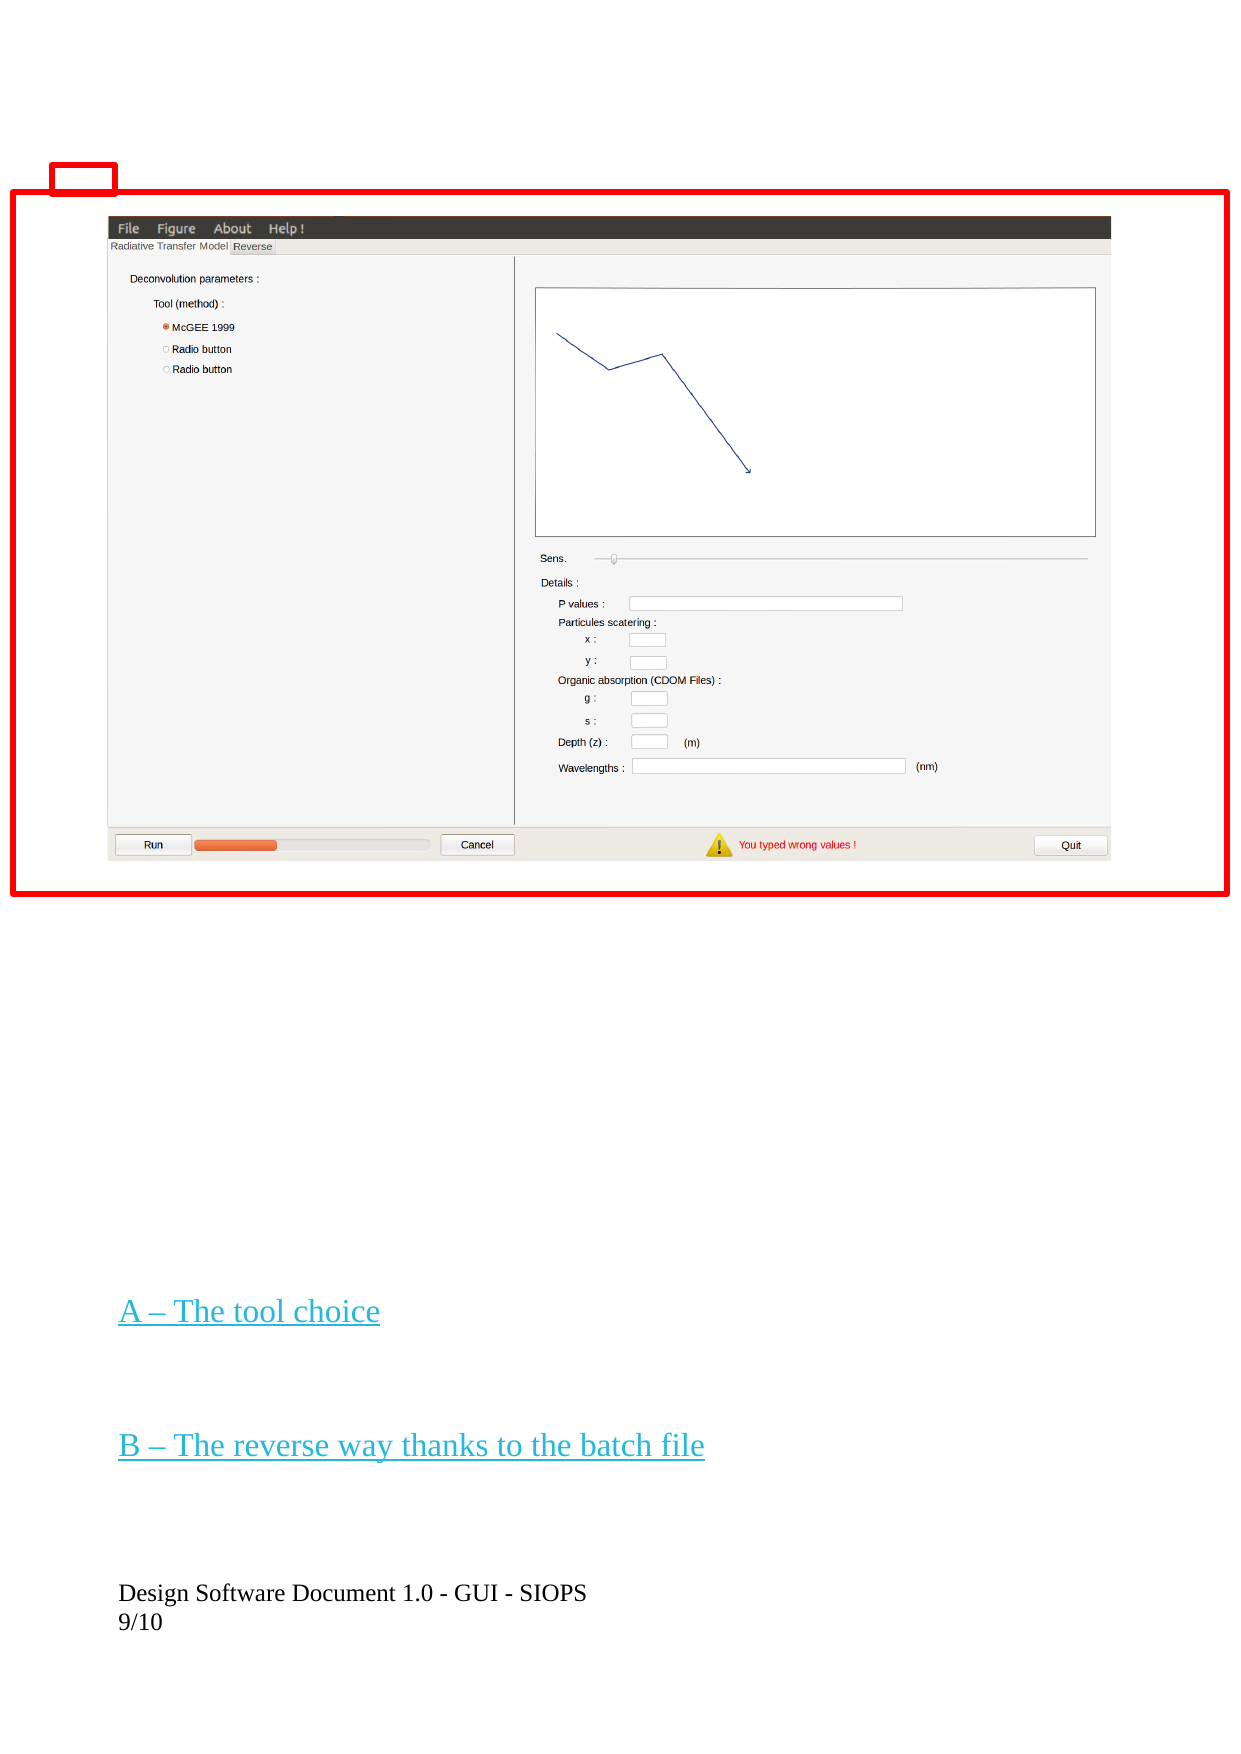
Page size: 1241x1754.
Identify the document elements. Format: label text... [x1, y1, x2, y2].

title A – The tool choice [118, 1291, 1122, 1330]
title B – The reverse way thanks to the batch file [118, 1426, 1122, 1464]
picture [107, 215, 1112, 861]
